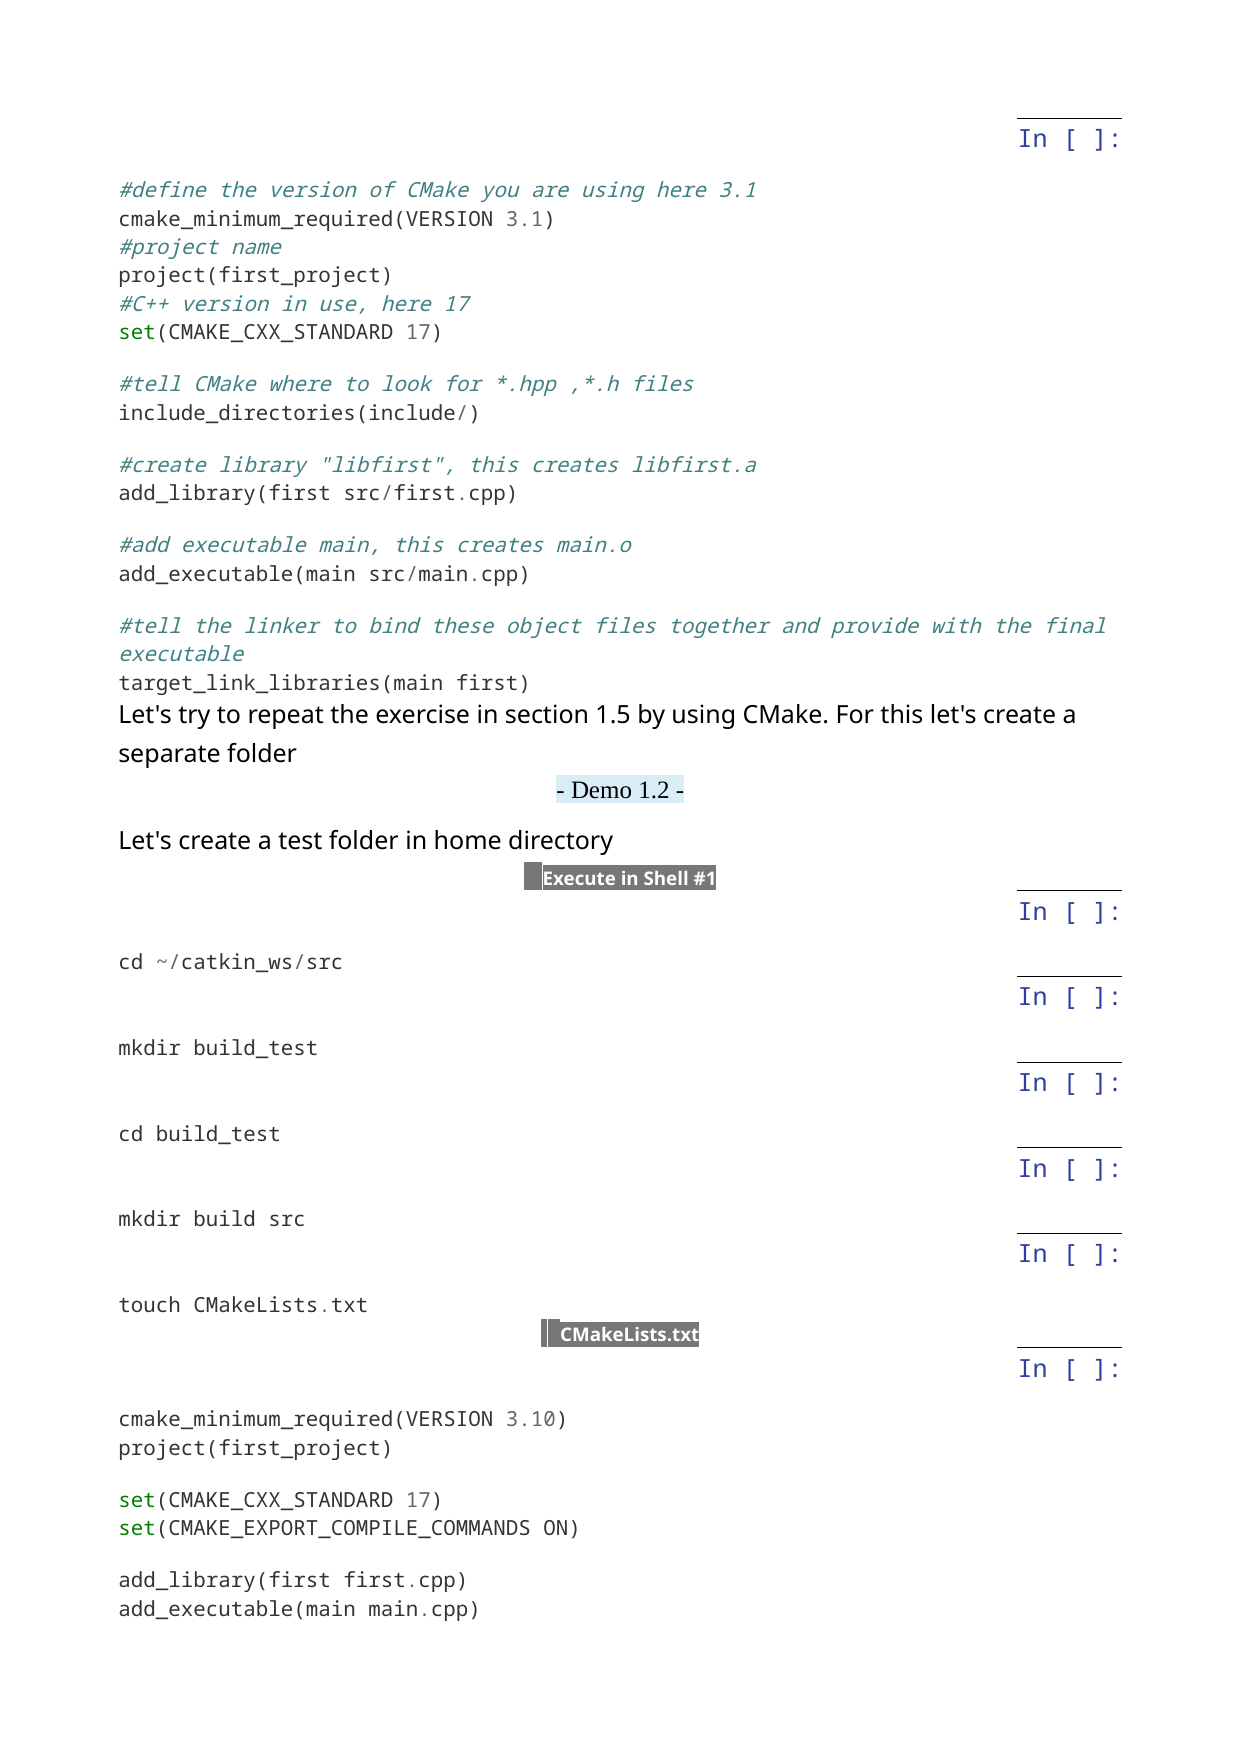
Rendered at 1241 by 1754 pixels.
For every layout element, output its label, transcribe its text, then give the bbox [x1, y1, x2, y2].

text In [ ]: [118, 1347, 1122, 1384]
text add_library(first first.cpp) [118, 1565, 1122, 1594]
text Let's try to repeat the exercise in section 1.5 by using CMake. For this let's create a separate folder [118, 696, 1122, 770]
text In [ ]: [118, 1147, 1122, 1184]
text project(first_project) [118, 1433, 1122, 1461]
text #define the version of CMake you are using here 3.1 [118, 175, 1122, 204]
text In [ ]: [118, 1233, 1122, 1270]
text touch CMakeLists.txt [118, 1290, 1122, 1318]
text add_executable(main src/main.cpp) [118, 559, 1122, 587]
text cmake_minimum_required(VERSION 3.10) [118, 1404, 1122, 1433]
text #project name [118, 232, 1122, 261]
text set(CMAKE_CXX_STANDARD 17) [118, 317, 1122, 346]
text In [ ]: [118, 118, 1122, 155]
text #tell CMake where to look for *.hpp ,*.h files [118, 369, 1122, 398]
text mkdir build src [118, 1204, 1122, 1233]
text Let's create a test folder in home directory [118, 822, 1122, 856]
text cmake_minimum_required(VERSION 3.1) [118, 204, 1122, 232]
text In [ ]: [118, 1062, 1122, 1099]
text include_directories(include/) [118, 398, 1122, 426]
text set(CMAKE_EXPORT_COMPILE_COMMANDS ON) [118, 1513, 1122, 1542]
text #C++ version in use, here 17 [118, 289, 1122, 317]
text set(CMAKE_CXX_STANDARD 17) [118, 1485, 1122, 1513]
text add_library(first src/first.cpp) [118, 478, 1122, 507]
text mkdir build_test [118, 1033, 1122, 1062]
text In [ ]: [118, 976, 1122, 1013]
text #tell the linker to bind these object files together and provide with the final executable [118, 611, 1122, 668]
text cd ~/catkin_ws/src [118, 947, 1122, 976]
text #add executable main, this creates main.o [118, 531, 1122, 559]
text CMakeLists.txt [118, 1318, 1122, 1347]
text cd build_test [118, 1119, 1122, 1147]
text #create library "libfirst", this creates libfirst.a [118, 450, 1122, 478]
text add_executable(main main.cpp) [118, 1594, 1122, 1622]
text target_link_libraries(main first) [118, 668, 1122, 696]
text Execute in Shell #1 [118, 862, 1122, 890]
text In [ ]: [118, 890, 1122, 927]
text project(first_project) [118, 261, 1122, 289]
text - Demo 1.2 - [118, 775, 1122, 803]
